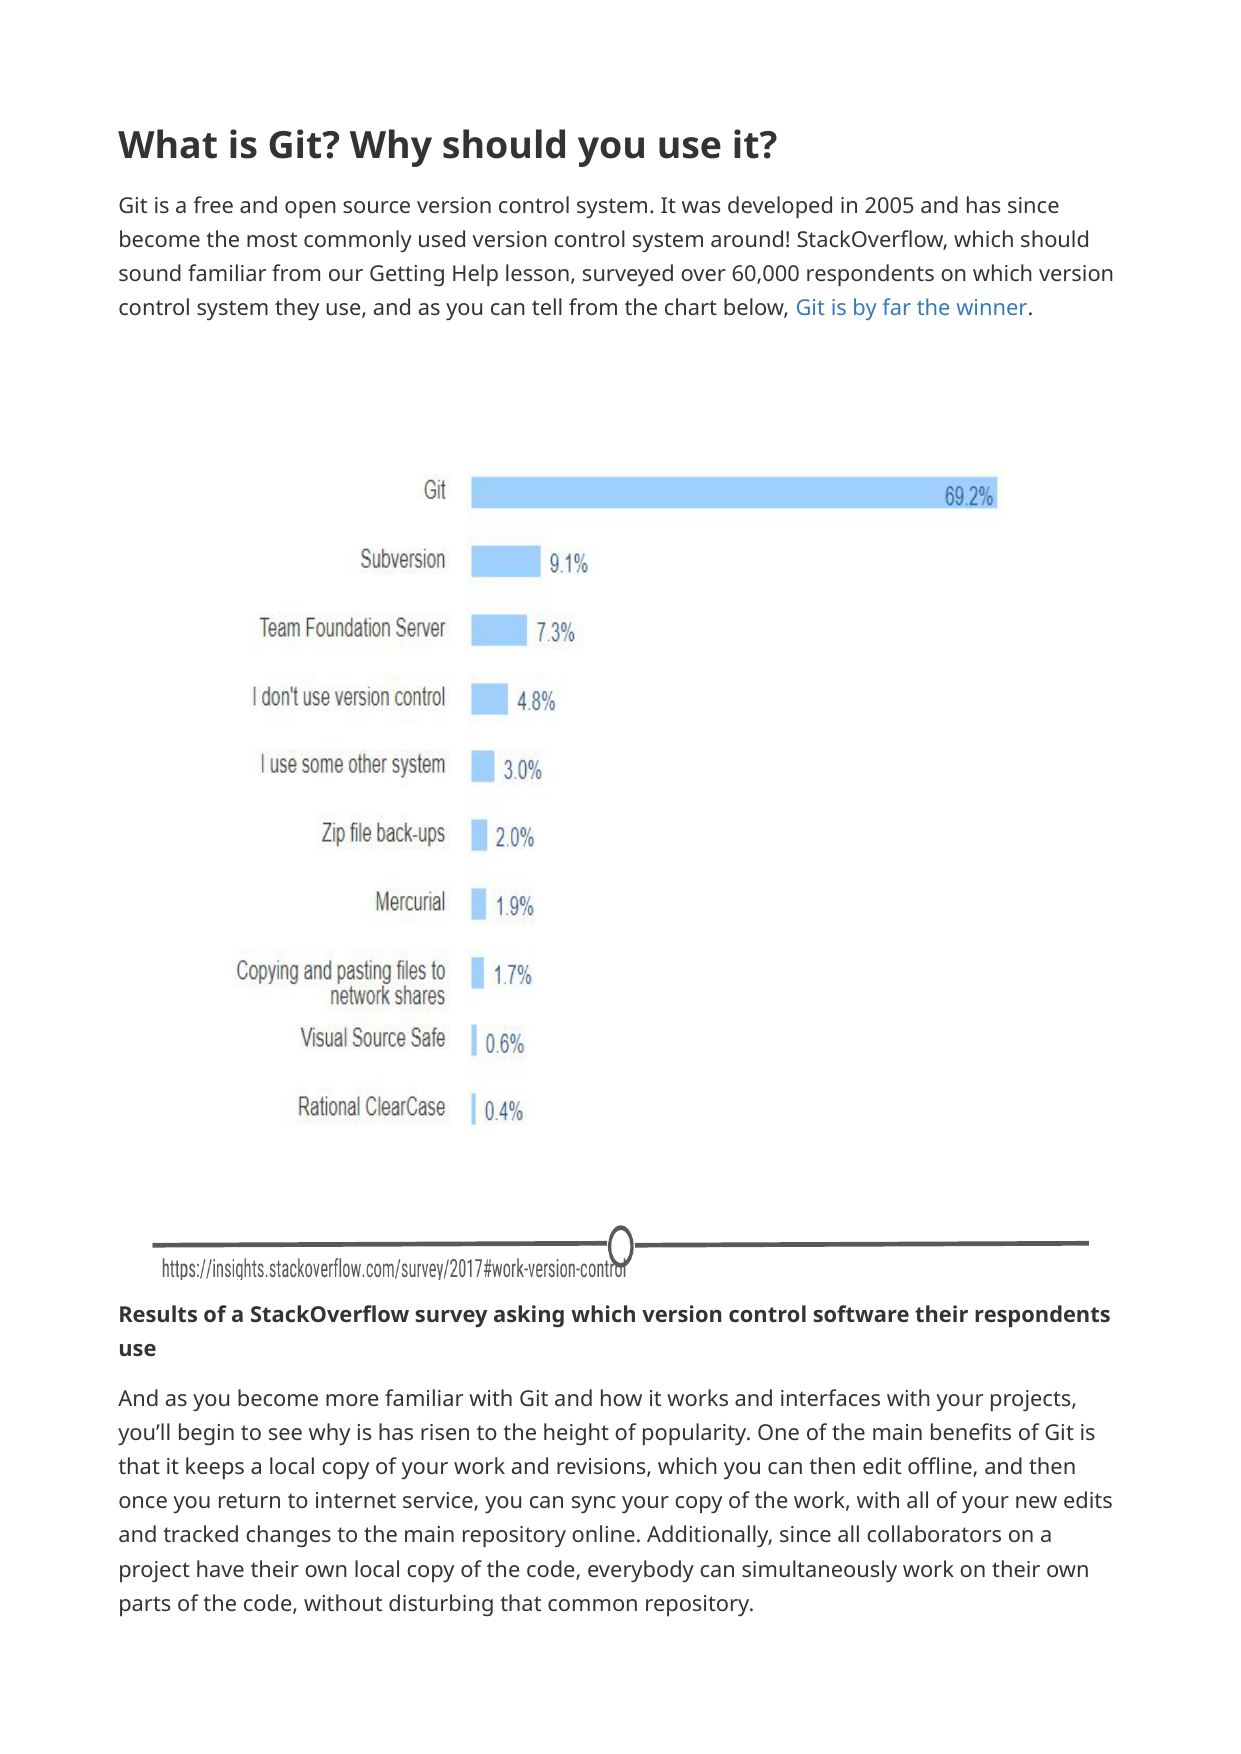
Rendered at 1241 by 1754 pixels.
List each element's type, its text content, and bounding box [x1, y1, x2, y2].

picture [118, 342, 1123, 1280]
text And as you become more familiar with Git and how it works and interfaces with your projects, you’ll begin to see why is has risen to the height of popularity. One of the main benefits of Git is that it keeps a local copy of your work and revisions, which you can then edit offline, and then once you return to internet service, you can sync your copy of the work, with all of your new edits and tracked changes to the main repository online. Additionally, since all collaborators on a project have their own local copy of the code, everybody can simultaneously work on their own parts of the code, without disturbing that common repository. [118, 1383, 1122, 1618]
text Git is a free and open source version control system. It was developed in 2005 and has since become the most commonly used version control system around! StackOverflow, which should sound familiar from our Getting Help lesson, surveyed over 60,000 respondents on which version control system they use, and as you can tell from the chart below, Git is by far the winner. [118, 190, 1122, 322]
text Results of a StackOverflow survey asking which version control software their respondents use [118, 1299, 1122, 1363]
subtitle What is Git? Why should you use it? [118, 118, 1122, 169]
